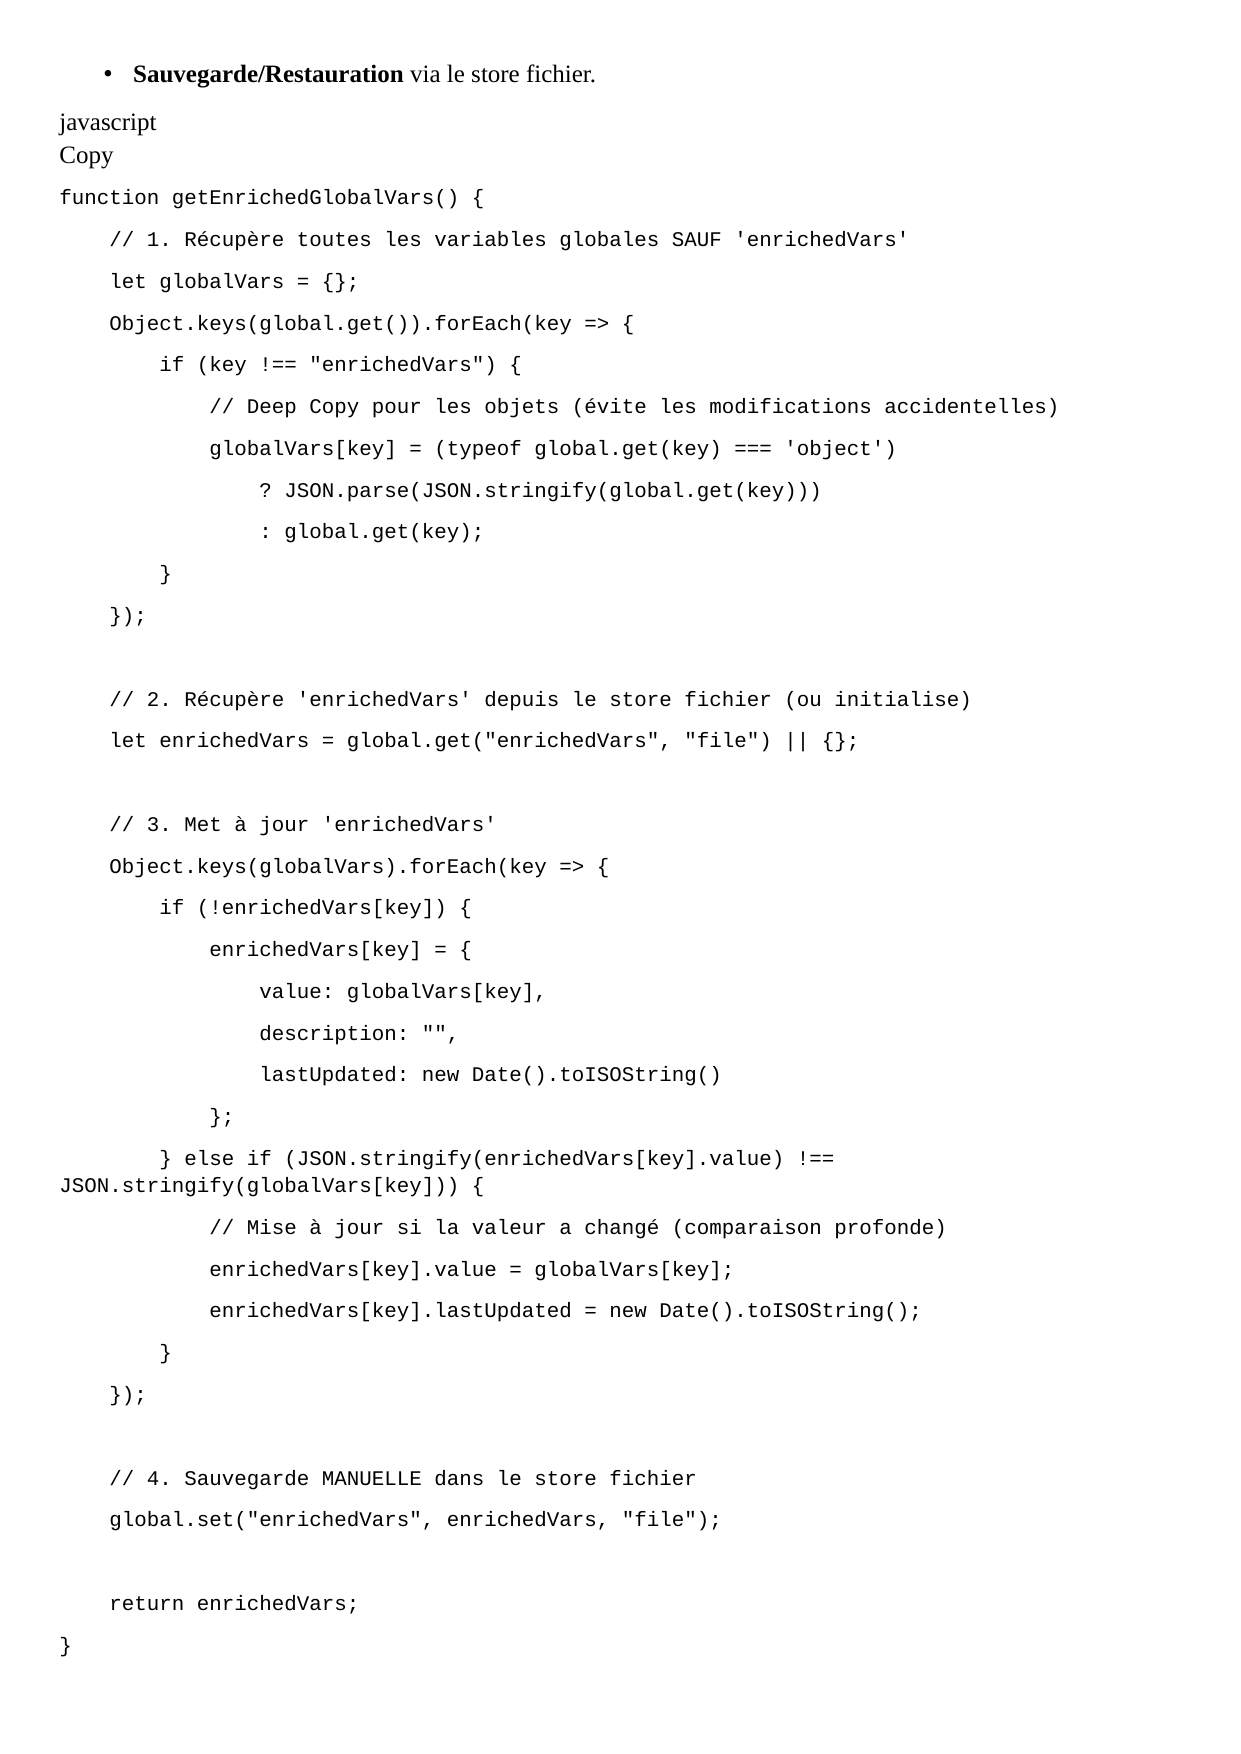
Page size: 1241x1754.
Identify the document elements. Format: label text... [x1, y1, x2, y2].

text javascript [59, 107, 1181, 135]
text Copy [59, 140, 1181, 168]
text let globalVars = {}; [59, 271, 1181, 294]
text }; [59, 1106, 1181, 1130]
text Object.keys(globalVars).forEach(key => { [59, 856, 1181, 879]
text if (key !== "enrichedVars") { [59, 354, 1181, 378]
text let enrichedVars = global.get("enrichedVars", "file") || {}; [59, 730, 1181, 754]
text enrichedVars[key] = { [59, 939, 1181, 963]
text // 2. Récupère 'enrichedVars' depuis le store fichier (ou initialise) [59, 688, 1181, 712]
text }); [59, 605, 1181, 629]
text enrichedVars[key].lastUpdated = new Date().toISOString(); [59, 1301, 1181, 1324]
text globalVars[key] = (typeof global.get(key) === 'object') [59, 438, 1181, 462]
text } [59, 1342, 1181, 1366]
list Sauvegarde/Restauration via le store fichier. [103, 59, 1181, 88]
text function getEnrichedGlobalVars() { [59, 187, 1181, 211]
text } [59, 563, 1181, 587]
text ? JSON.parse(JSON.stringify(global.get(key))) [59, 480, 1181, 503]
text value: globalVars[key], [59, 981, 1181, 1004]
text Object.keys(global.get()).forEach(key => { [59, 313, 1181, 336]
text // Mise à jour si la valeur a changé (comparaison profonde) [59, 1217, 1181, 1241]
text }); [59, 1384, 1181, 1408]
text enrichedVars[key].value = globalVars[key]; [59, 1259, 1181, 1282]
text // 4. Sauvegarde MANUELLE dans le store fichier [59, 1468, 1181, 1491]
text return enrichedVars; [59, 1593, 1181, 1617]
text } [59, 1635, 1181, 1658]
text if (!enrichedVars[key]) { [59, 897, 1181, 921]
text lastUpdated: new Date().toISOString() [59, 1064, 1181, 1088]
text // 1. Récupère toutes les variables globales SAUF 'enrichedVars' [59, 229, 1181, 253]
text // Deep Copy pour les objets (évite les modifications accidentelles) [59, 396, 1181, 420]
text : global.get(key); [59, 521, 1181, 545]
text } else if (JSON.stringify(enrichedVars[key].value) !== JSON.stringify(globalVars[key])) { [59, 1148, 1181, 1199]
text global.set("enrichedVars", enrichedVars, "file"); [59, 1509, 1181, 1533]
text // 3. Met à jour 'enrichedVars' [59, 814, 1181, 837]
text description: "", [59, 1023, 1181, 1046]
